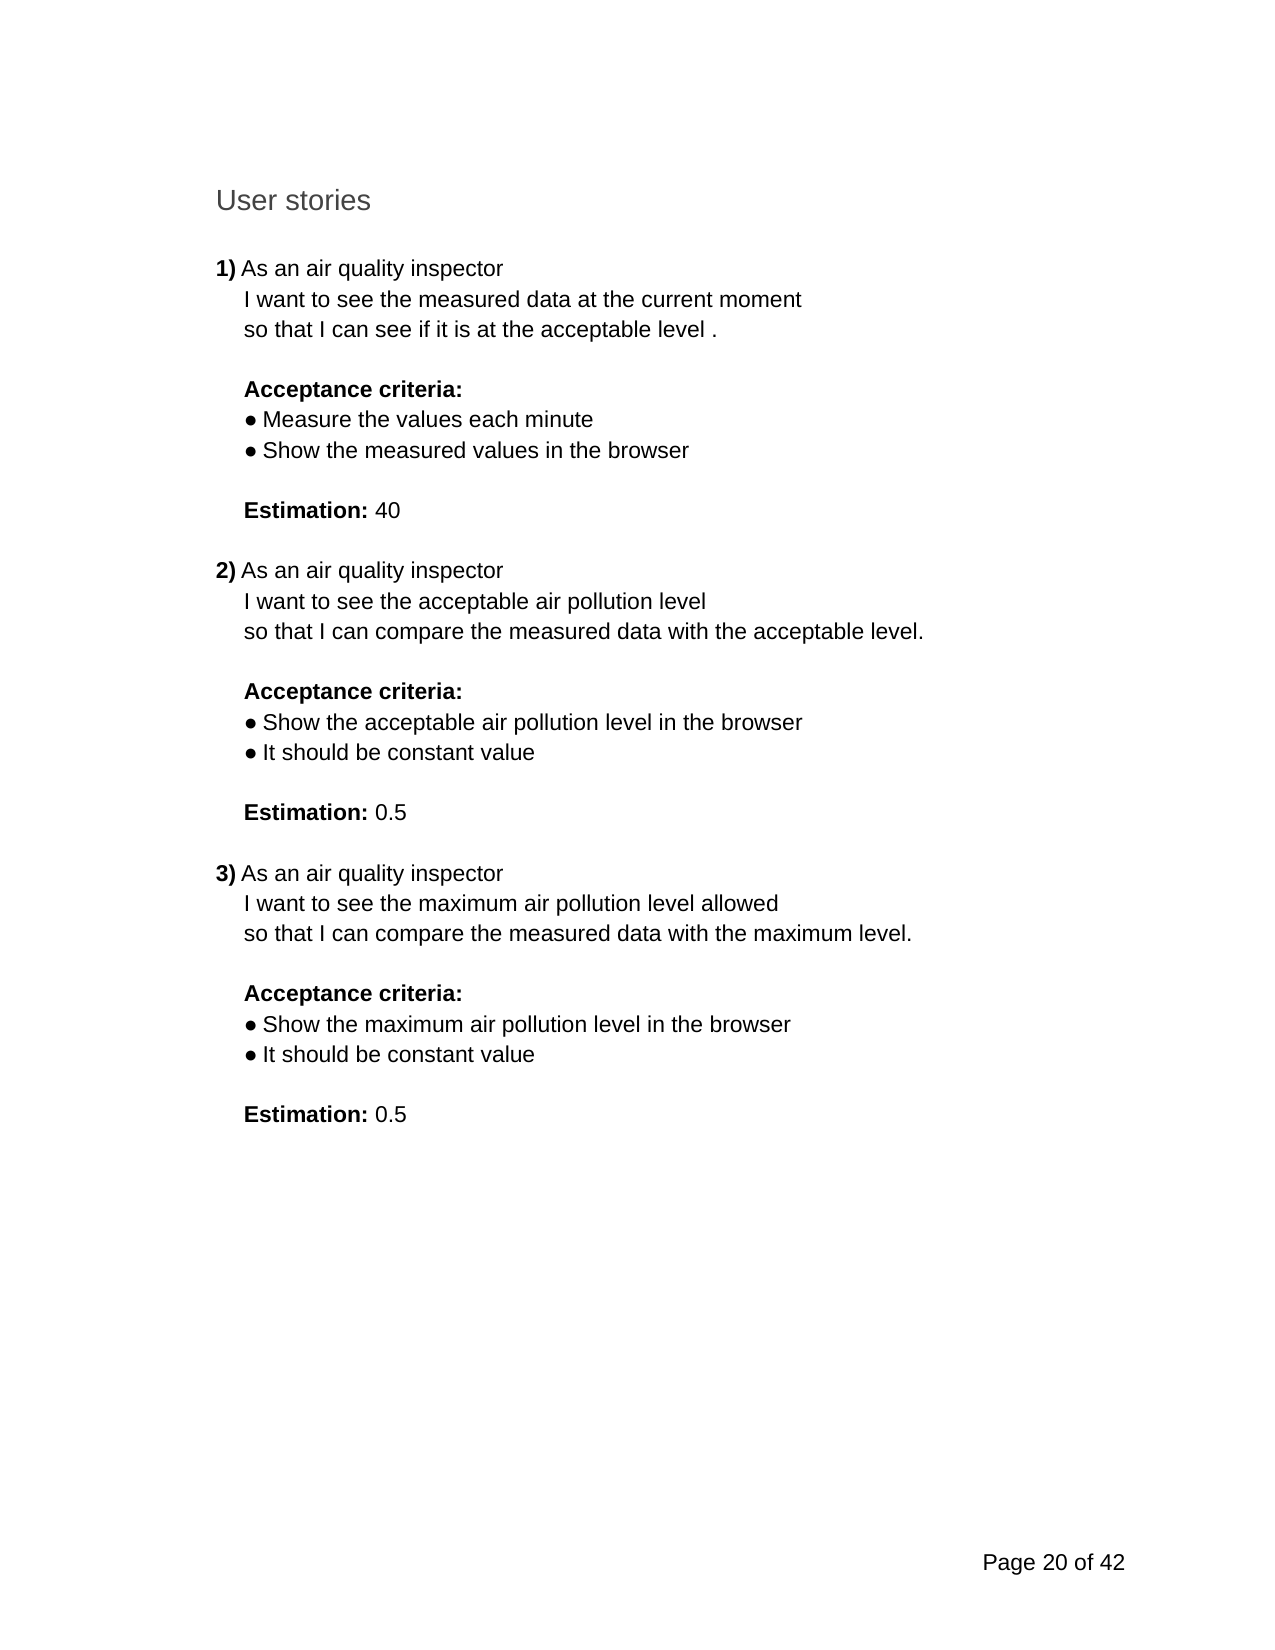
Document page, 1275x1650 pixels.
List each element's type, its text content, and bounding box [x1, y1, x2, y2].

text I want to see the maximum air pollution level allowed [244, 890, 1125, 916]
text so that I can compare the measured data with the maximum level. [244, 920, 1125, 977]
text Estimation: 0.5 [244, 1101, 1125, 1128]
text Acceptance criteria: [244, 376, 1125, 403]
text I want to see the measured data at the current moment [244, 286, 1125, 312]
list Show the acceptable air pollution level in the browser [244, 708, 1125, 735]
text 3) As an air quality inspector [216, 859, 1125, 886]
list It should be constant value [244, 1041, 1125, 1067]
text Estimation: 0.5 [244, 799, 1125, 826]
text Acceptance criteria: [244, 980, 1125, 1007]
text so that I can see if it is at the acceptable level . [244, 316, 1125, 342]
list Show the measured values in the browser [244, 437, 1125, 463]
text Estimation: 40 [244, 497, 1125, 554]
list Show the maximum air pollution level in the browser [244, 1011, 1125, 1037]
list Measure the values each minute [244, 406, 1125, 433]
list It should be constant value [244, 739, 1125, 765]
text 2) As an air quality inspector [216, 557, 1125, 584]
text 1) As an air quality inspector [216, 255, 1125, 282]
text I want to see the acceptable air pollution level [244, 588, 1125, 614]
text so that I can compare the measured data with the acceptable level. Acceptance criteria: [244, 618, 1125, 705]
subtitle User stories [216, 183, 1125, 217]
